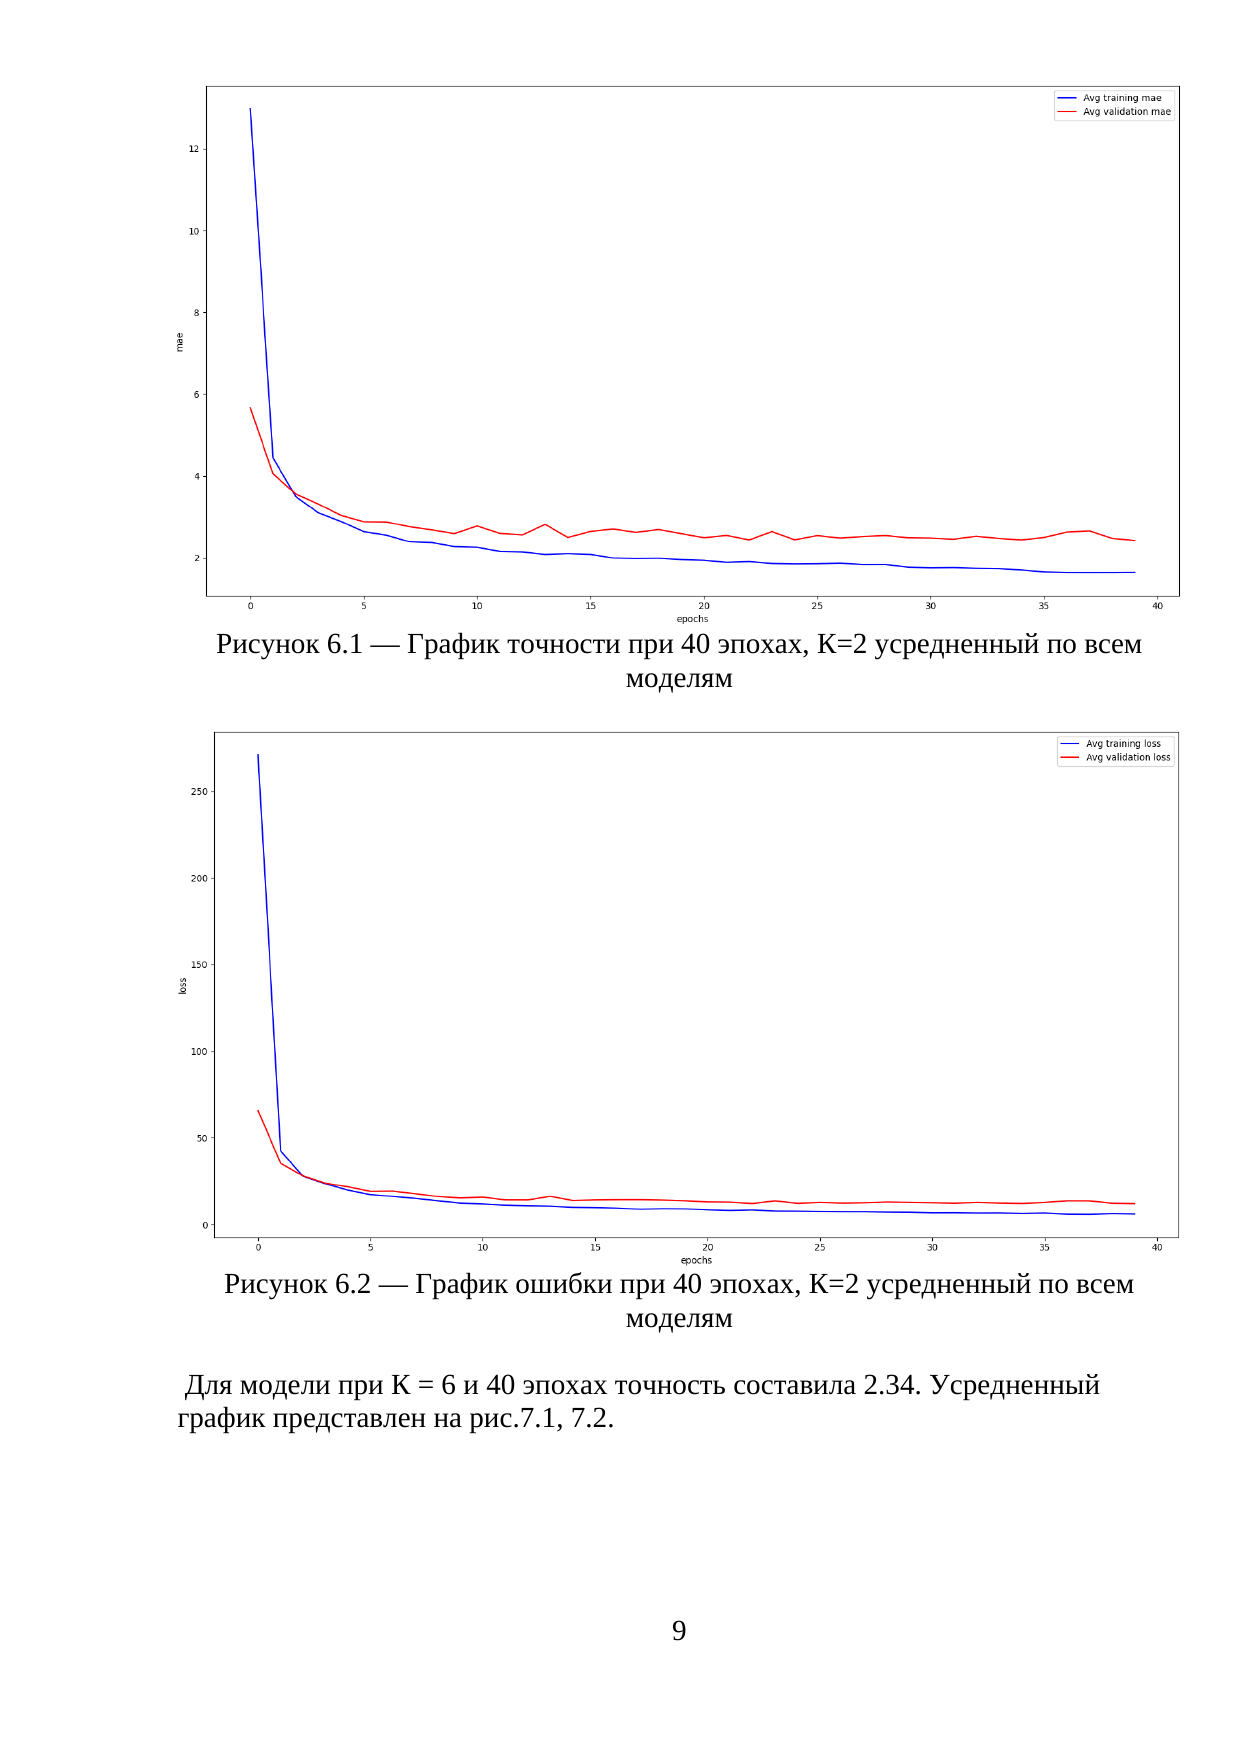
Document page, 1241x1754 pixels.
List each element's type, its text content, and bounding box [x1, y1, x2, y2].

text Рисунок 6.1 — График точности при 40 эпохах, К=2 усредненный по всем моделям [177, 627, 1181, 694]
picture [177, 81, 1182, 627]
text Рисунок 6.2 — График ошибки при 40 эпохах, К=2 усредненный по всем моделям [177, 1267, 1181, 1333]
picture [177, 727, 1182, 1267]
text Для модели при К = 6 и 40 эпохах точность составила 2.34. Усредненный график представлен на рис.7.1, 7.2. [177, 1367, 1181, 1434]
